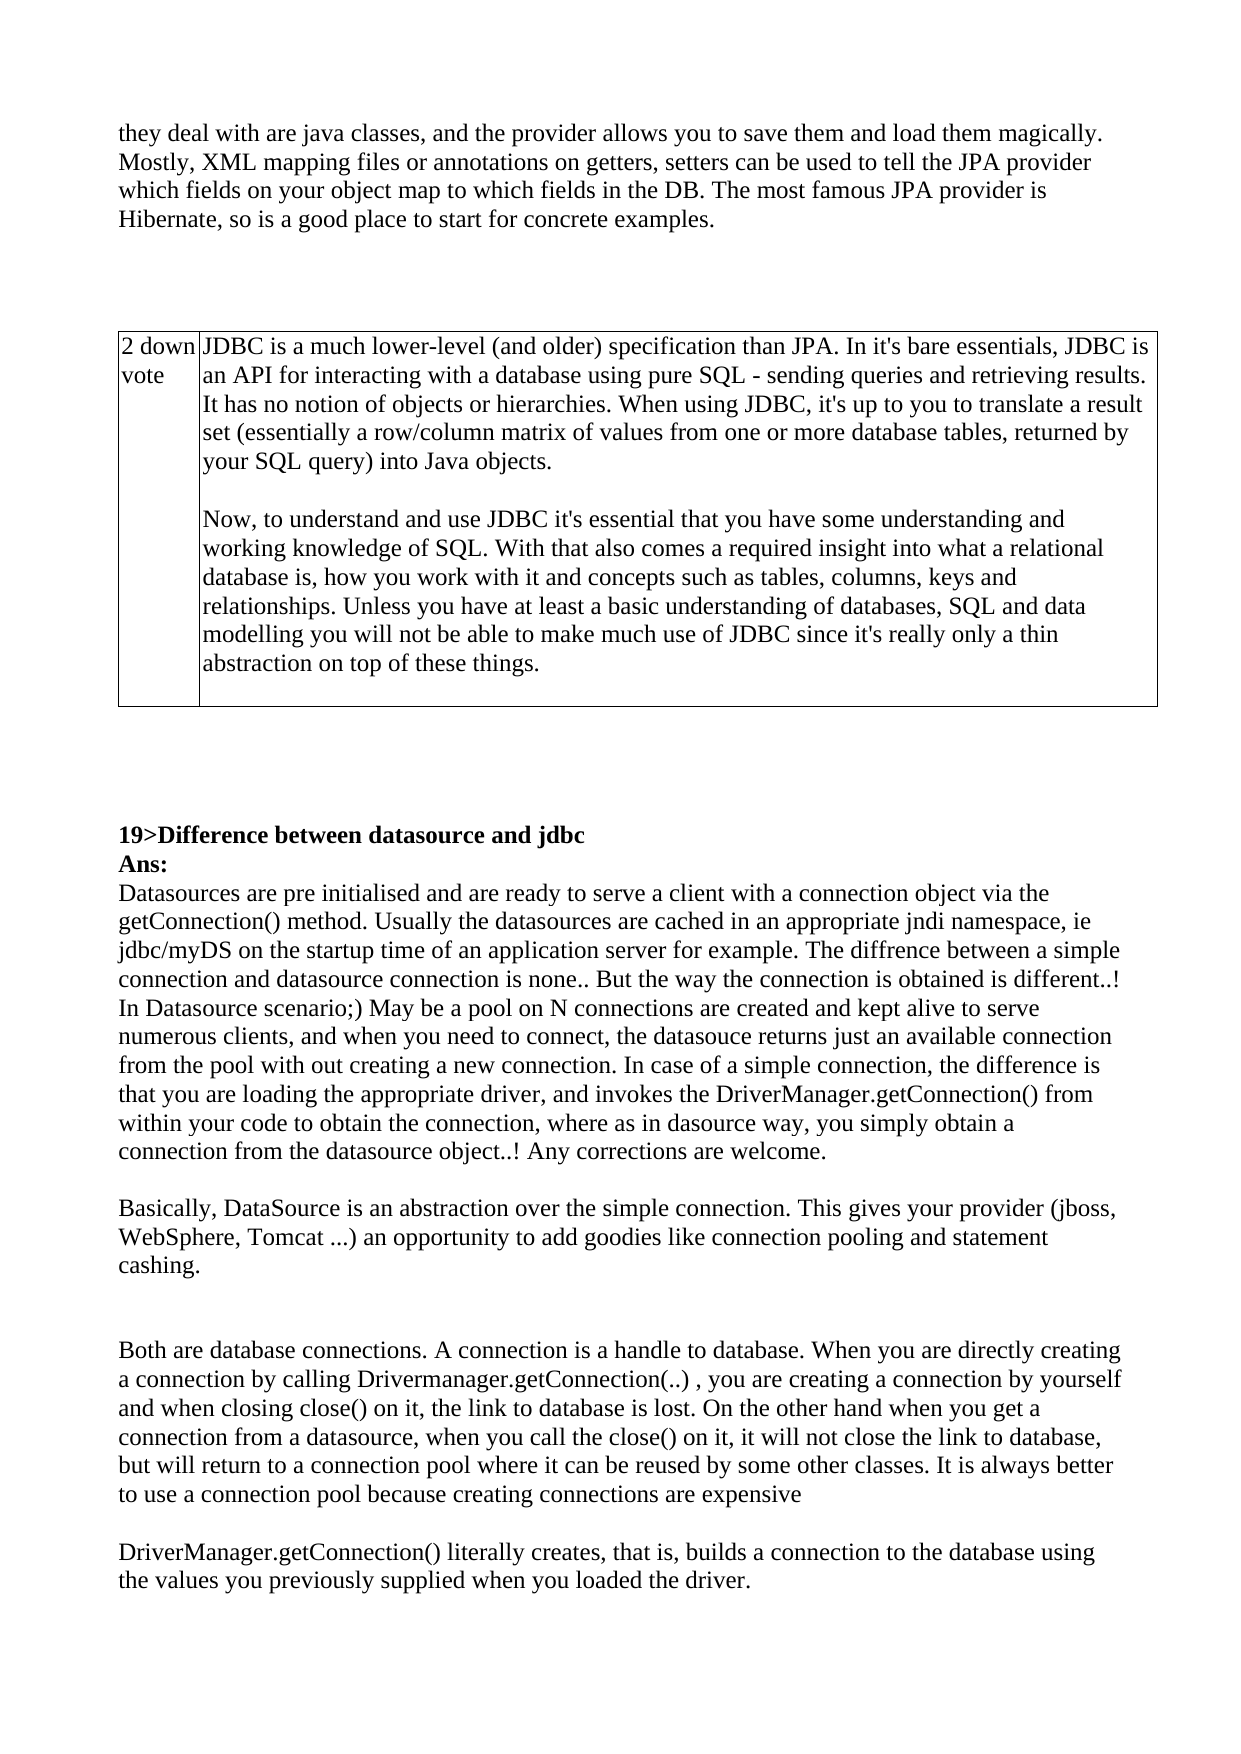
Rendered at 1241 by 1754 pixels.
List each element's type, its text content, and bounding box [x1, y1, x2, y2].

text Basically, DataSource is an abstraction over the simple connection. This gives your provider (jboss, WebSphere, Tomcat ...) an opportunity to add goodies like connection pooling and statement cashing. [118, 1193, 1122, 1279]
table_header 2 down vote [119, 332, 199, 706]
table_header JDBC is a much lower-level (and older) specification than JPA. In it's bare essentials, JDBC is an API for interacting with a database using pure SQL - sending queries and retrieving results. It has no notion of objects or hierarchies. When using JDBC, it's up to you to translate a result set (essentially a row/column matrix of values from one or more database tables, returned by your SQL query) into Java objects. Now, to understand and use JDBC it's essential that you have some understanding and working knowledge of SQL. With that also comes a required insight into what a relational database is, how you work with it and concepts such as tables, columns, keys and relationships. Unless you have at least a basic understanding of databases, SQL and data modelling you will not be able to make much use of JDBC since it's really only a thin abstraction on top of these things. [200, 332, 1157, 706]
text Datasources are pre initialised and are ready to serve a client with a connection object via the getConnection() method. Usually the datasources are cached in an appropriate jndi namespace, ie jdbc/myDS on the startup time of an application server for example. The diffrence between a simple connection and datasource connection is none.. But the way the connection is obtained is different..! In Datasource scenario;) May be a pool on N connections are created and kept alive to serve numerous clients, and when you need to connect, the datasouce returns just an available connection from the pool with out creating a new connection. In case of a simple connection, the difference is that you are loading the appropriate driver, and invokes the DriverManager.getConnection() from within your code to obtain the connection, where as in dasource way, you simply obtain a connection from the datasource object..! Any corrections are welcome. [118, 878, 1122, 1165]
text they deal with are java classes, and the provider allows you to save them and load them magically. Mostly, XML mapping files or annotations on getters, setters can be used to tell the JPA provider which fields on your object map to which fields in the DB. The most famous JPA provider is Hibernate, so is a good place to start for concrete examples. [118, 118, 1122, 233]
text 19>Difference between datasource and jdbc [118, 820, 1122, 849]
text Both are database connections. A connection is a handle to database. When you are directly creating a connection by calling Drivermanager.getConnection(..) , you are creating a connection by yourself and when closing close() on it, the link to database is lost. On the other hand when you get a connection from a datasource, when you call the close() on it, it will not close the link to database, but will return to a connection pool where it can be reused by some other classes. It is always better to use a connection pool because creating connections are expensive DriverManager.getConnection() literally creates, that is, builds a connection to the database using the values you previously supplied when you loaded the driver. [118, 1335, 1122, 1623]
text Ans: [118, 849, 1122, 878]
